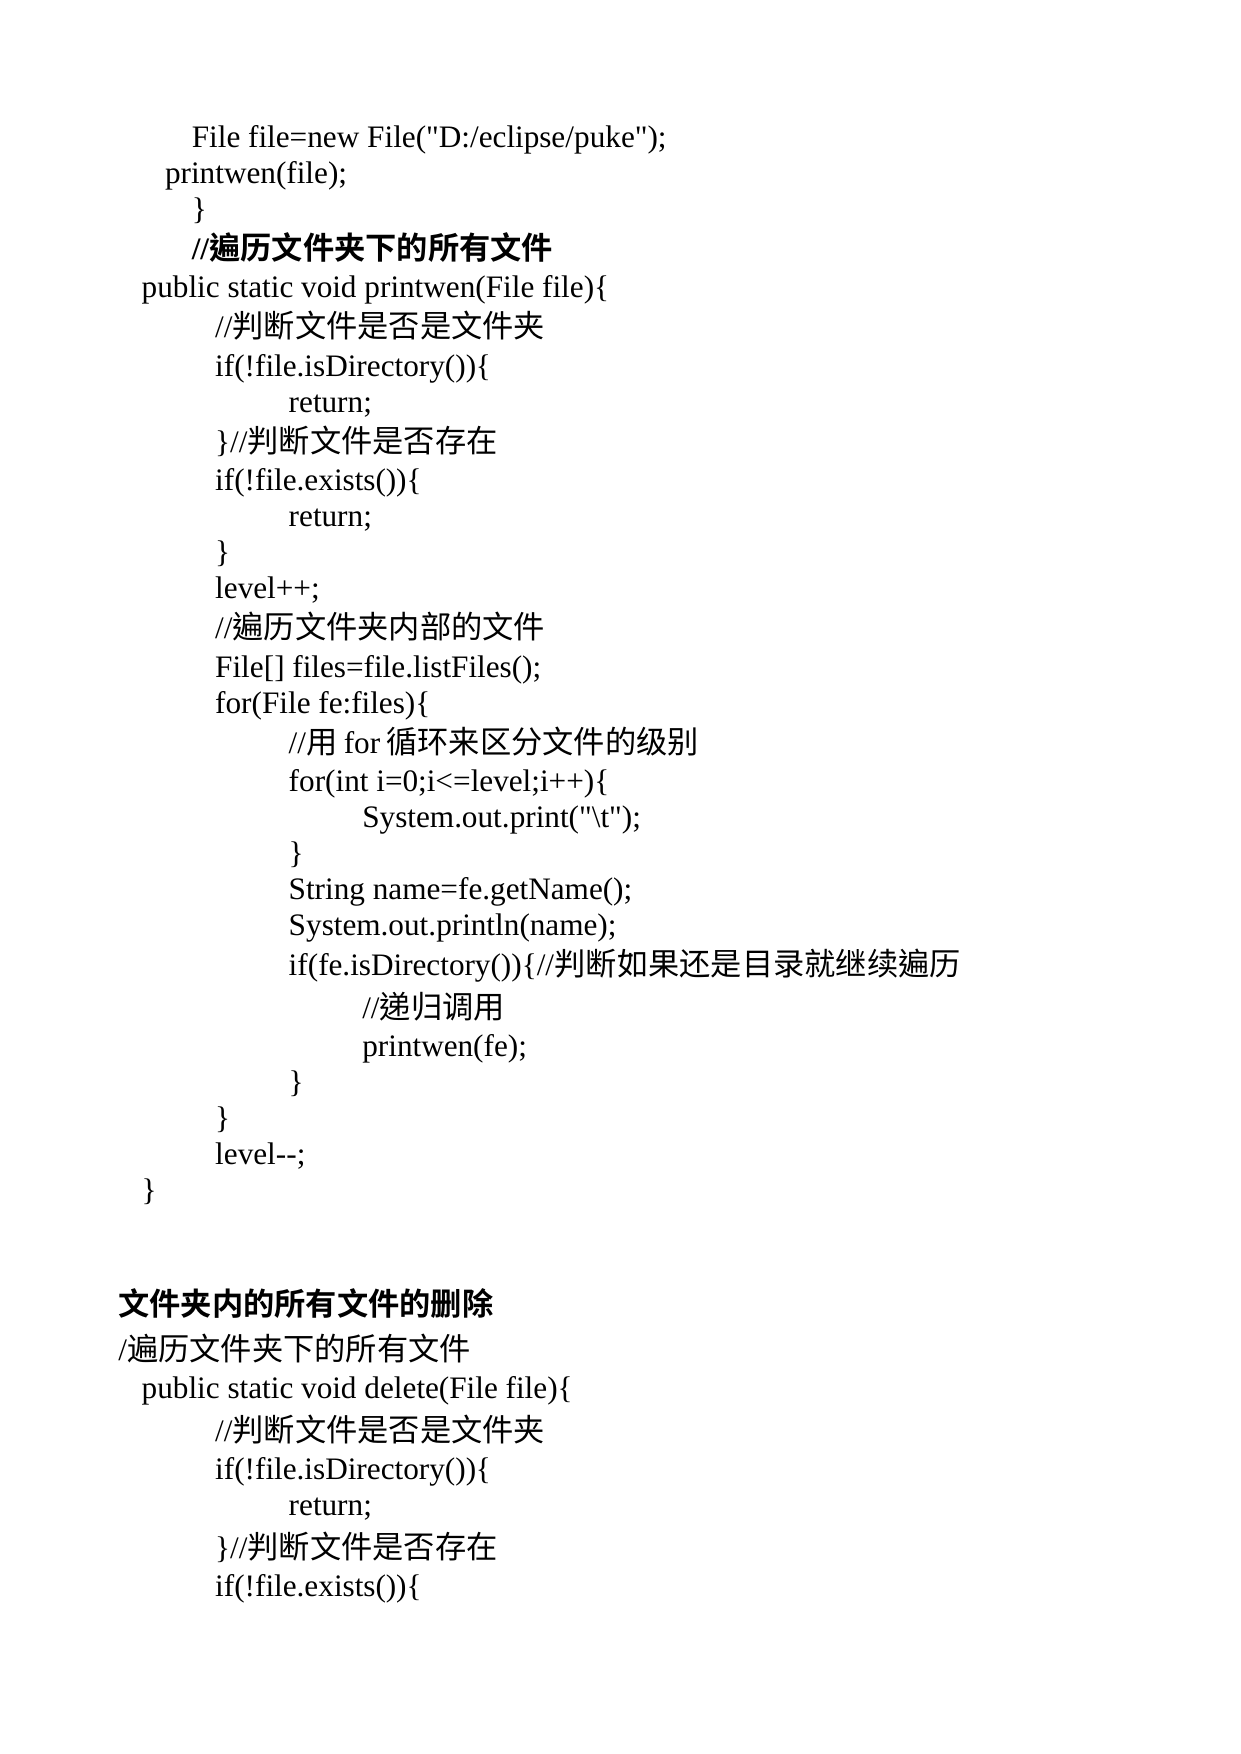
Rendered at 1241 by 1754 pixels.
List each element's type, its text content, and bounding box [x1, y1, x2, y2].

text System.out.print("\t"); [118, 798, 1122, 834]
text //用for循环来区分文件的级别 [118, 720, 1122, 762]
text } [118, 1099, 1122, 1135]
text if(!file.exists()){ [118, 462, 1122, 497]
text if(fe.isDirectory()){//判断如果还是目录就继续遍历 [118, 942, 1122, 985]
text } [118, 190, 1122, 226]
text if(!file.isDirectory()){ [118, 347, 1122, 383]
text level++; [118, 569, 1122, 605]
text System.out.println(name); [118, 906, 1122, 942]
text //判断文件是否是文件夹 [118, 304, 1122, 347]
text }//判断文件是否存在 [118, 1522, 1122, 1567]
text printwen(file); [118, 154, 1122, 190]
text }//判断文件是否存在 [118, 419, 1122, 462]
text if(!file.isDirectory()){ [118, 1450, 1122, 1486]
text printwen(fe); [118, 1027, 1122, 1063]
text //遍历文件夹下的所有文件 [118, 226, 1122, 268]
text } [118, 1171, 1122, 1207]
text return; [118, 383, 1122, 419]
text //遍历文件夹内部的文件 [118, 605, 1122, 648]
text for(File fe:files){ [118, 684, 1122, 720]
text //判断文件是否是文件夹 [118, 1405, 1122, 1450]
text File file=new File("D:/eclipse/puke"); [118, 118, 1122, 154]
text if(!file.exists()){ [118, 1567, 1122, 1603]
text public static void delete(File file){ [118, 1369, 1122, 1405]
text 文件夹内的所有文件的删除 [118, 1279, 1122, 1324]
text for(int i=0;i<=level;i++){ [118, 762, 1122, 798]
text } [118, 533, 1122, 569]
text public static void printwen(File file){ [118, 268, 1122, 304]
text } [118, 834, 1122, 870]
text return; [118, 497, 1122, 533]
text //递归调用 [118, 985, 1122, 1027]
text } [118, 1063, 1122, 1099]
text /遍历文件夹下的所有文件 [118, 1324, 1122, 1369]
text String name=fe.getName(); [118, 870, 1122, 906]
text level--; [118, 1135, 1122, 1171]
text return; [118, 1486, 1122, 1522]
text File[] files=file.listFiles(); [118, 648, 1122, 684]
